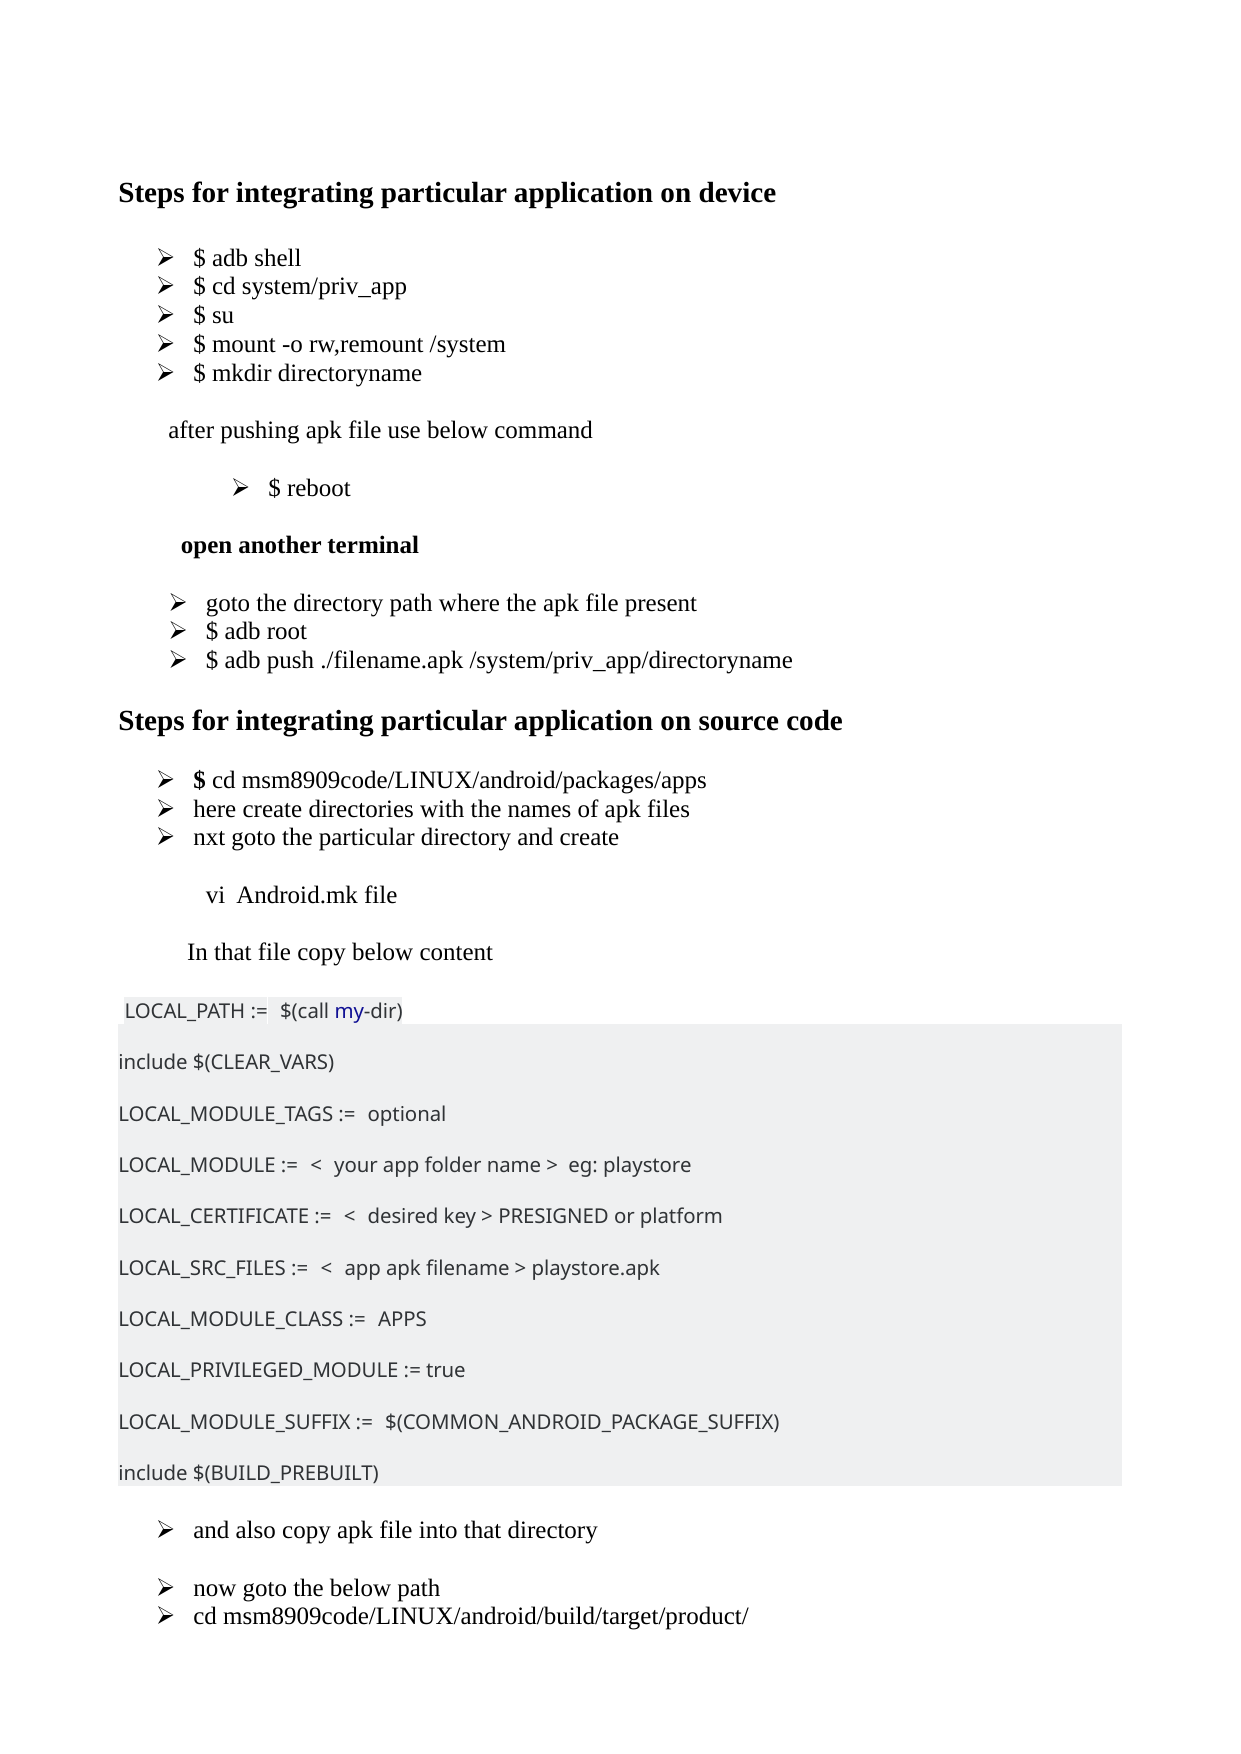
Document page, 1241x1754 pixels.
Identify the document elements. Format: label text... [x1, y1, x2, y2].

list and also copy apk file into that directory [156, 1515, 1122, 1544]
list $ mkdir directoryname [156, 358, 1122, 386]
text LOCAL_MODULE_TAGS := optional [118, 1099, 1122, 1127]
list now goto the below path [156, 1573, 1122, 1601]
text include $(BUILD_PREBUILT) [118, 1459, 1122, 1486]
list cd msm8909code/LINUX/android/build/target/product/ [156, 1601, 1122, 1630]
list here create directories with the names of apk files [156, 794, 1122, 822]
text LOCAL_CERTIFICATE := < desired key > PRESIGNED or platform [118, 1202, 1122, 1230]
list $ adb push ./filename.apk /system/priv_app/directoryname [168, 645, 1122, 674]
list $ cd system/priv_app [156, 271, 1122, 300]
text In that file copy below content [118, 937, 1122, 966]
text LOCAL_MODULE_CLASS := APPS [118, 1305, 1122, 1332]
text LOCAL_SRC_FILES := < app apk filename > playstore.apk [118, 1253, 1122, 1281]
list nxt goto the particular directory and create [156, 822, 1122, 851]
list $ adb root [168, 616, 1122, 645]
text LOCAL_PRIVILEGED_MODULE := true [118, 1356, 1122, 1384]
text LOCAL_MODULE_SUFFIX := $(COMMON_ANDROID_PACKAGE_SUFFIX) [118, 1407, 1122, 1435]
text include $(CLEAR_VARS) [118, 1048, 1122, 1076]
list goto the directory path where the apk file present [168, 588, 1122, 616]
list $ adb shell [156, 243, 1122, 271]
list $ mount -o rw,remount /system [156, 329, 1122, 358]
text LOCAL_PATH := $(call my-dir) [118, 995, 1122, 1024]
text after pushing apk file use below command [118, 415, 1122, 444]
text vi Android.mk file [118, 880, 1122, 909]
list open another terminal [83, 530, 1122, 559]
list $ su [156, 300, 1122, 329]
text LOCAL_MODULE := < your app folder name > eg: playstore [118, 1151, 1122, 1178]
list $ reboot [231, 473, 1122, 501]
text Steps for integrating particular application on device [118, 176, 1122, 209]
list $ cd msm8909code/LINUX/android/packages/apps [156, 765, 1122, 794]
text Steps for integrating particular application on source code [118, 703, 1122, 736]
